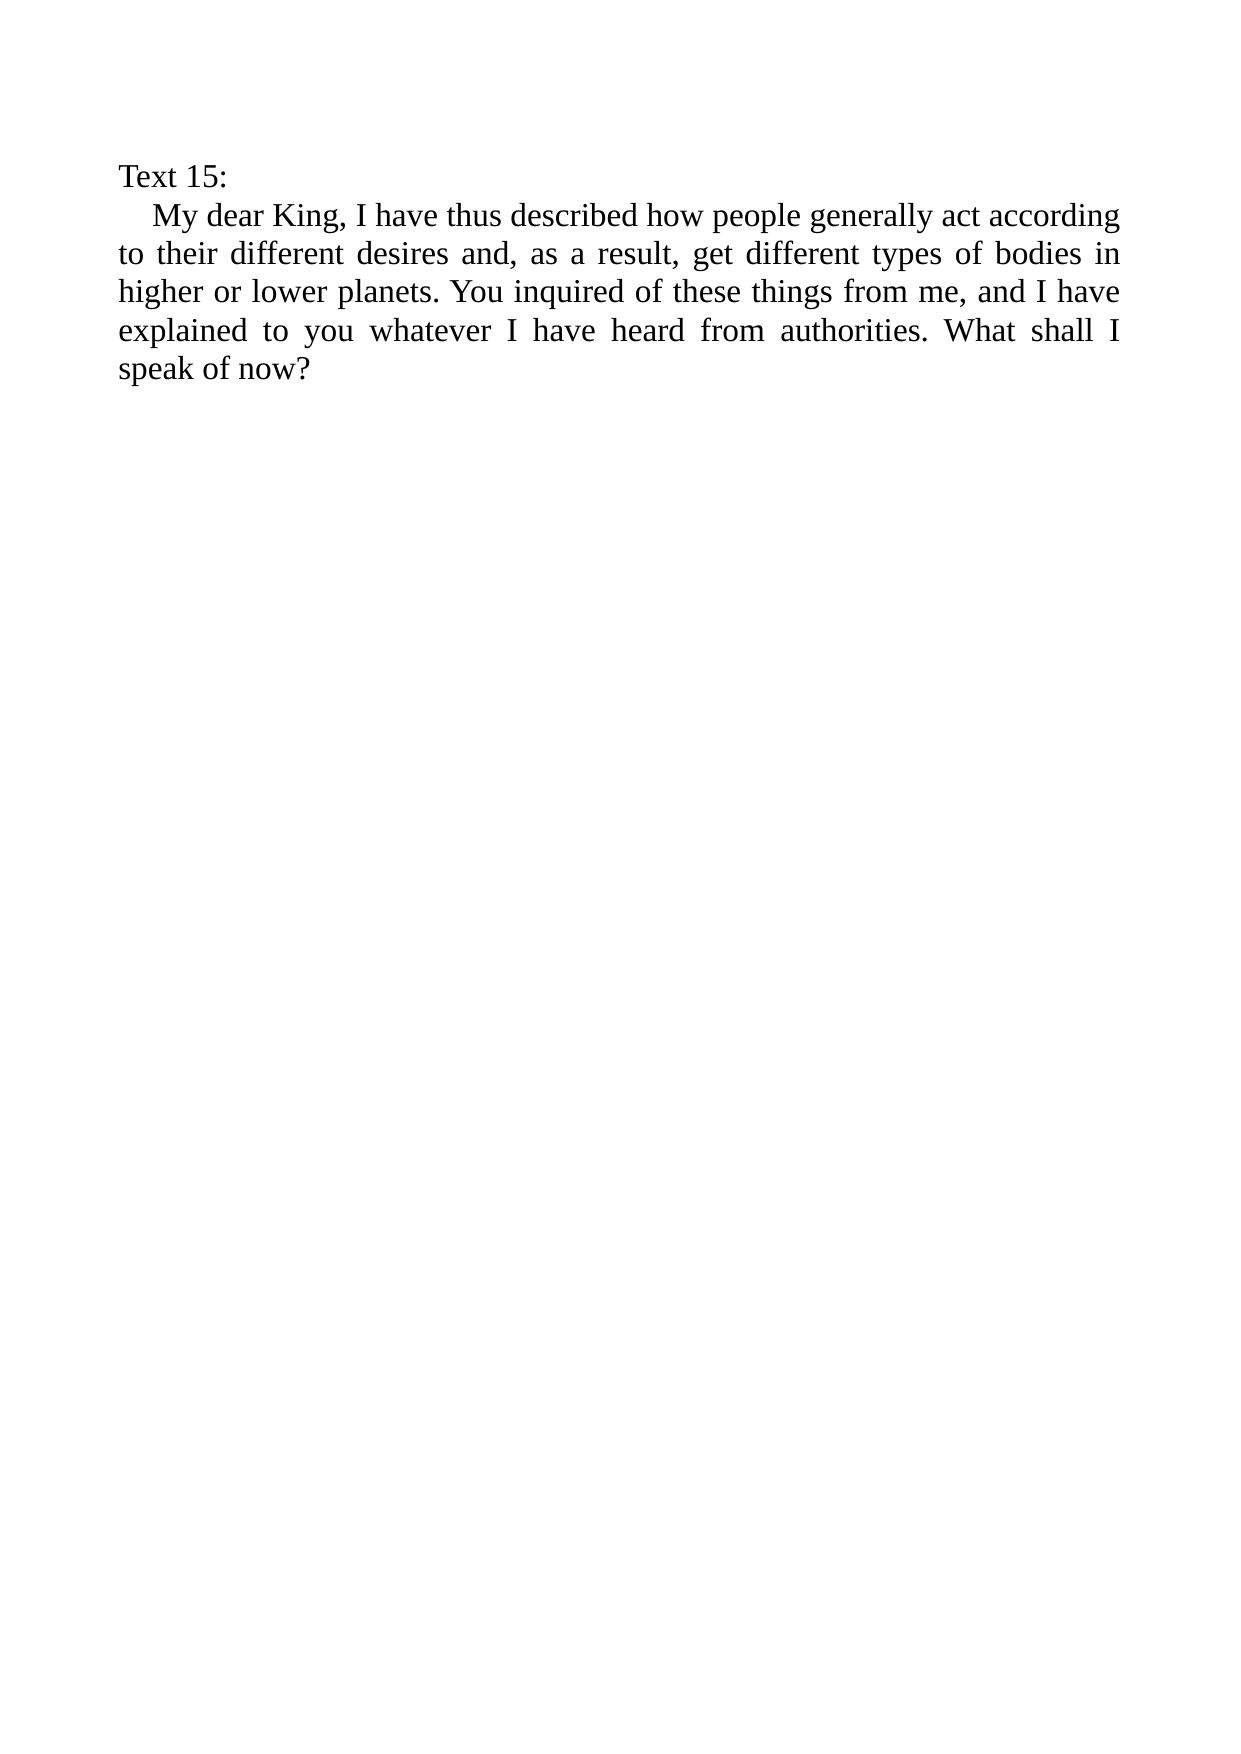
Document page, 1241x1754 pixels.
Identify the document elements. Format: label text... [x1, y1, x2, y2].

text My dear King, I have thus described how people generally act according to their different desires and, as a result, get different types of bodies in higher or lower planets. You inquired of these things from me, and I have explained to you whatever I have heard from authorities. What shall I speak of now? [118, 195, 1122, 386]
text Text 15: [118, 156, 1122, 195]
